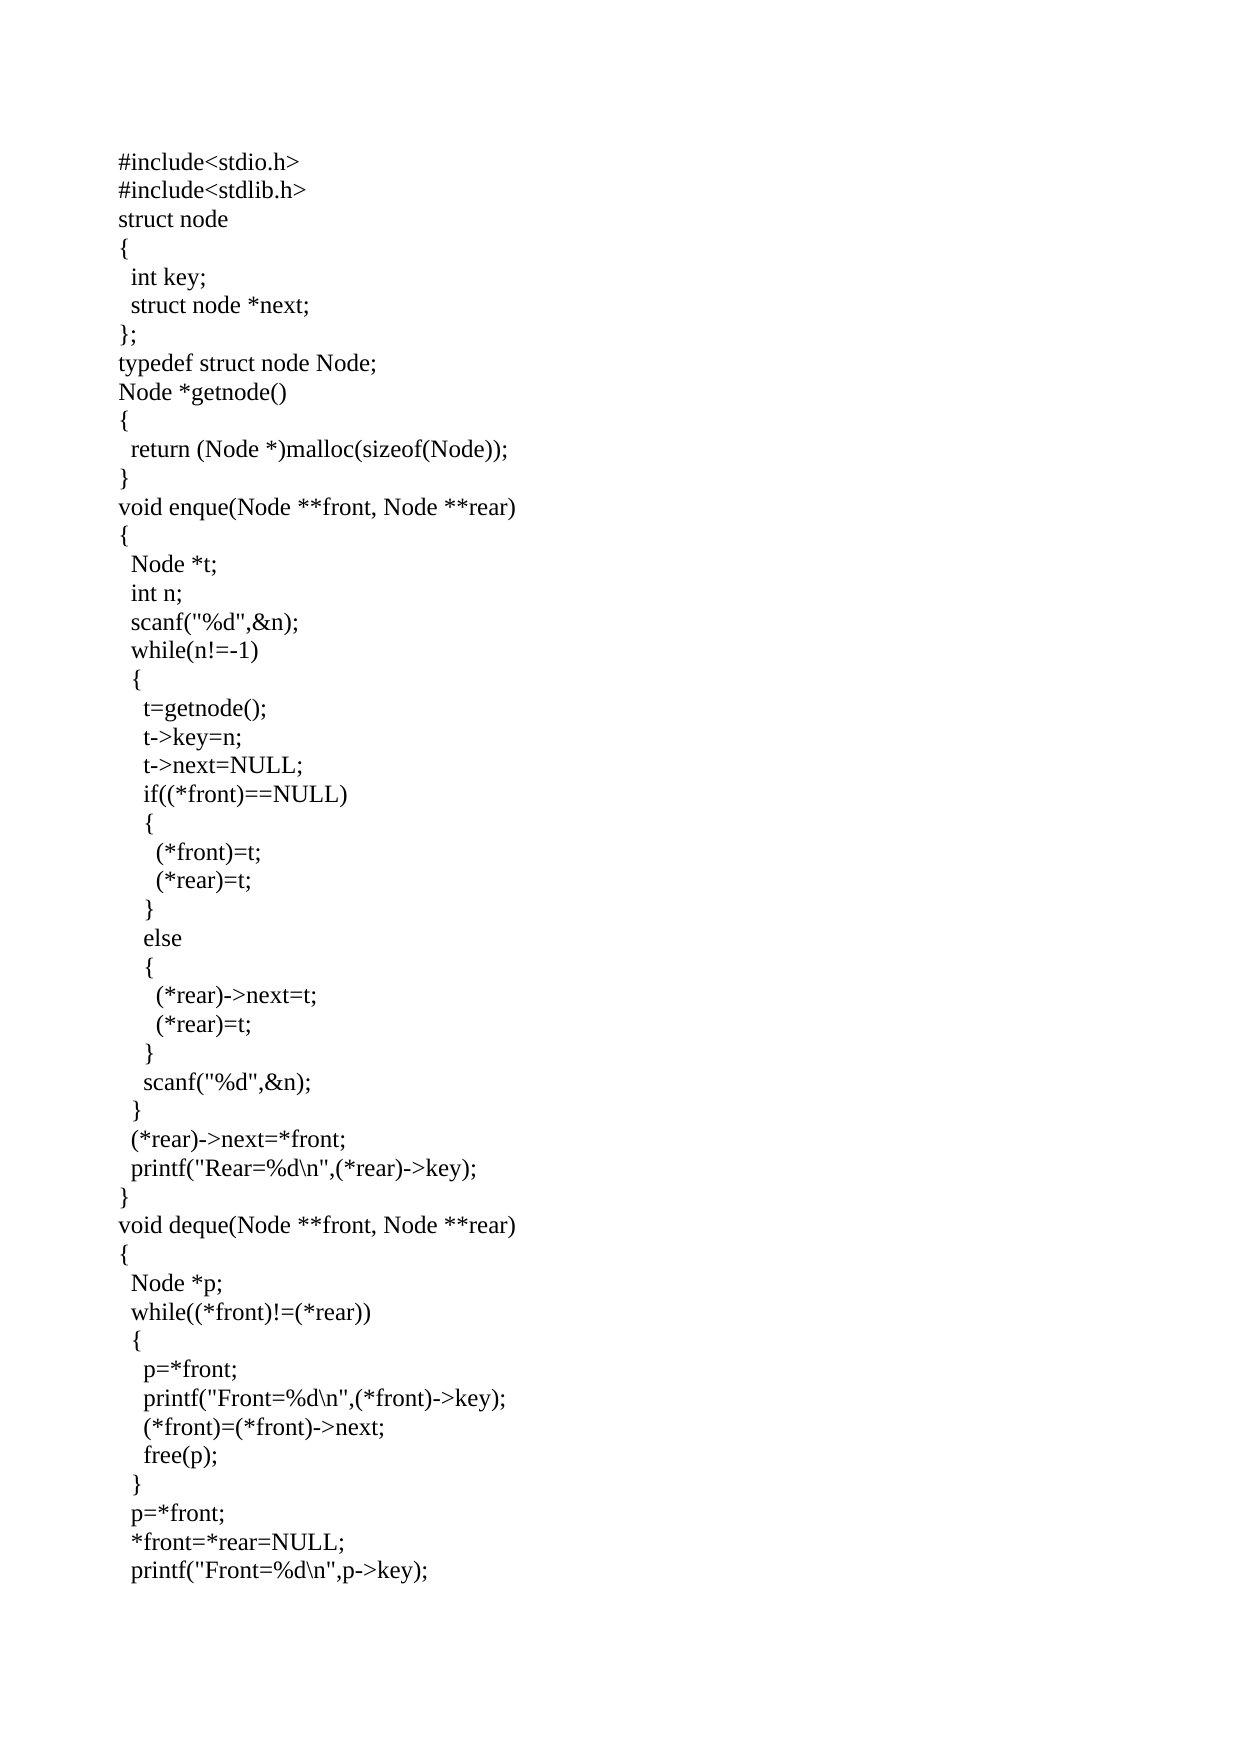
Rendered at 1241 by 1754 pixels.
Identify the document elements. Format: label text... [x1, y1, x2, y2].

text (*rear)=t; [118, 866, 1122, 894]
text scanf("%d",&n); [118, 607, 1122, 636]
text { [118, 952, 1122, 981]
text else [118, 923, 1122, 952]
text (*rear)->next=t; [118, 981, 1122, 1009]
text (*rear)->next=*front; [118, 1124, 1122, 1153]
text printf("Rear=%d\n",(*rear)->key); [118, 1153, 1122, 1182]
text } [118, 1038, 1122, 1067]
text printf("Front=%d\n",(*front)->key); [118, 1383, 1122, 1412]
text Node *getnode() [118, 377, 1122, 406]
text { [118, 406, 1122, 434]
text #include<stdlib.h> [118, 176, 1122, 204]
text #include<stdio.h> [118, 147, 1122, 176]
text void deque(Node **front, Node **rear) [118, 1211, 1122, 1239]
text *front=*rear=NULL; [118, 1527, 1122, 1556]
text t->key=n; [118, 722, 1122, 751]
text } [118, 463, 1122, 492]
text Node *p; [118, 1268, 1122, 1297]
text printf("Front=%d\n",p->key); [118, 1556, 1122, 1584]
text (*front)=(*front)->next; [118, 1412, 1122, 1441]
text } [118, 1096, 1122, 1124]
text while((*front)!=(*rear)) [118, 1297, 1122, 1326]
text int n; [118, 578, 1122, 607]
text { [118, 1239, 1122, 1268]
text Node *t; [118, 549, 1122, 578]
text { [118, 233, 1122, 262]
text p=*front; [118, 1498, 1122, 1527]
text struct node [118, 204, 1122, 233]
text free(p); [118, 1441, 1122, 1469]
text }; [118, 319, 1122, 348]
text struct node *next; [118, 291, 1122, 319]
text return (Node *)malloc(sizeof(Node)); [118, 434, 1122, 463]
text if((*front)==NULL) [118, 779, 1122, 808]
text t=getnode(); [118, 693, 1122, 722]
text t->next=NULL; [118, 751, 1122, 779]
text { [118, 521, 1122, 549]
text (*front)=t; [118, 837, 1122, 866]
text void enque(Node **front, Node **rear) [118, 492, 1122, 521]
text (*rear)=t; [118, 1009, 1122, 1038]
text typedef struct node Node; [118, 348, 1122, 377]
text int key; [118, 262, 1122, 291]
text } [118, 1469, 1122, 1498]
text } [118, 894, 1122, 923]
text { [118, 808, 1122, 837]
text { [118, 1326, 1122, 1354]
text } [118, 1182, 1122, 1211]
text { [118, 664, 1122, 693]
text scanf("%d",&n); [118, 1067, 1122, 1096]
text while(n!=-1) [118, 636, 1122, 664]
text p=*front; [118, 1354, 1122, 1383]
